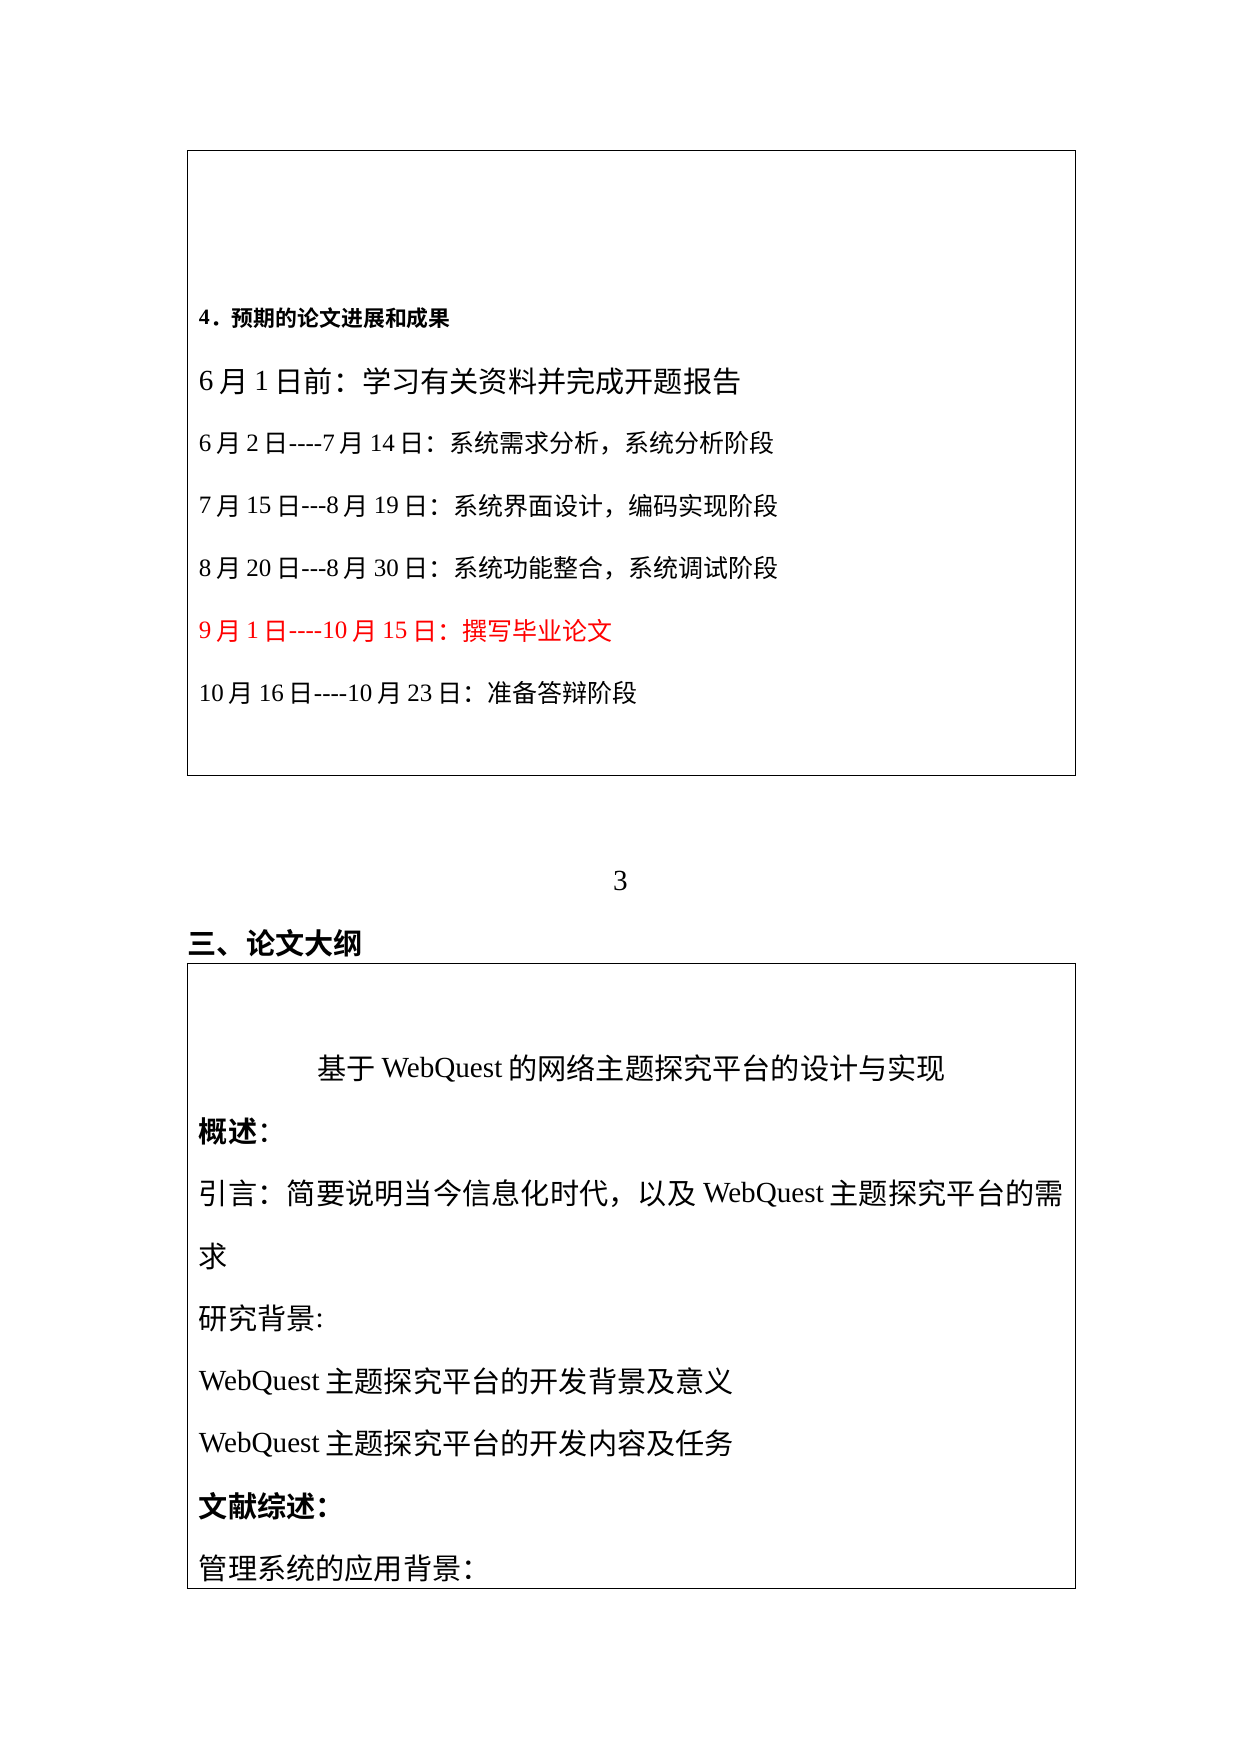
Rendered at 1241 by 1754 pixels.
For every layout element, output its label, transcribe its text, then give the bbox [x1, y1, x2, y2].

text 3 [187, 838, 1053, 900]
table_header 基于WebQuest的网络主题探究平台的设计与实现 概述： 引言：简要说明当今信息化时代，以及WebQuest主题探究平台的需求 研究背景: WebQuest主题探究平台的开发背景及意义 WebQuest主题探究平台的开发内容及任务 文献综述： 管理系统的应用背景： [188, 964, 1075, 1588]
text 三、论文大纲 [187, 900, 1053, 963]
table_header 4．预期的论文进展和成果 6月1日前：学习有关资料并完成开题报告 6月2日----7月14日：系统需求分析，系统分析阶段 7月15日---8月19日：系统界面设计，编码实现阶段 8月20日---8月30日：系统功能整合，系统调试阶段 9月1日----10月15日：撰写毕业论文 10月16日----10月23日：准备答辩阶段 [188, 151, 1075, 775]
